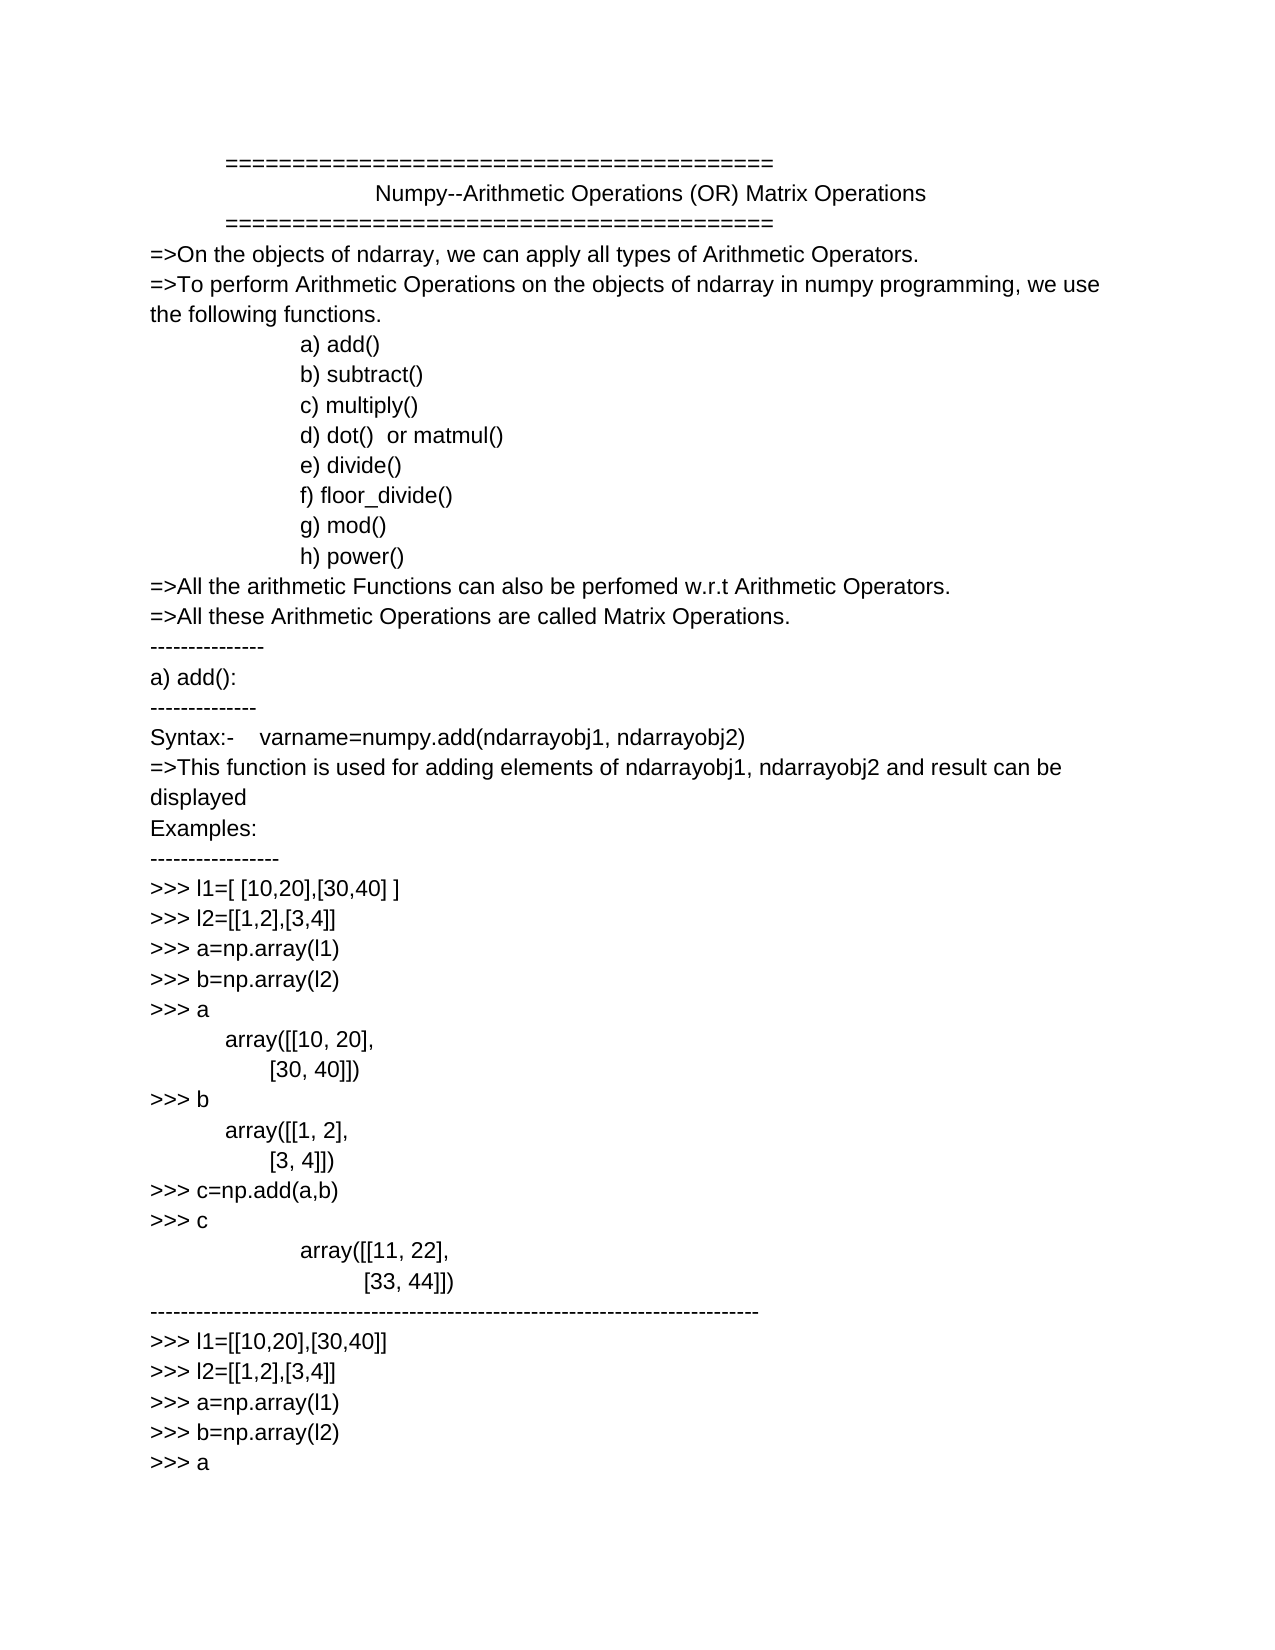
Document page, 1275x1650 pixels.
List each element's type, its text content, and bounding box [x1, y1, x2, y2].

text h) power() [150, 543, 1125, 569]
text >>> a [150, 1449, 1125, 1475]
text >>> b=np.array(l2) [150, 1419, 1125, 1445]
text d) dot() or matmul() [150, 422, 1125, 448]
text =>On the objects of ndarray, we can apply all types of Arithmetic Operators. [150, 241, 1125, 267]
text >>> l2=[[1,2],[3,4]] [150, 1358, 1125, 1385]
text >>> l1=[[10,20],[30,40]] [150, 1328, 1125, 1354]
text e) divide() [150, 452, 1125, 478]
text >>> b [150, 1086, 1125, 1113]
text >>> l1=[ [10,20],[30,40] ] [150, 875, 1125, 901]
text >>> a=np.array(l1) [150, 1388, 1125, 1415]
text Numpy--Arithmetic Operations (OR) Matrix Operations [150, 180, 1125, 207]
text a) add(): [150, 663, 1125, 690]
text =>All these Arithmetic Operations are called Matrix Operations. [150, 603, 1125, 629]
text =>This function is used for adding elements of ndarrayobj1, ndarrayobj2 and result can be displayed [150, 754, 1125, 811]
text array([[1, 2], [150, 1117, 1125, 1143]
text b) subtract() [150, 361, 1125, 388]
text Examples: [150, 814, 1125, 841]
text >>> l2=[[1,2],[3,4]] [150, 905, 1125, 932]
text Syntax:- varname=numpy.add(ndarrayobj1, ndarrayobj2) [150, 724, 1125, 750]
text =>To perform Arithmetic Operations on the objects of ndarray in numpy programming, we use the following functions. [150, 271, 1125, 327]
text [3, 4]]) [150, 1147, 1125, 1173]
text ----------------- [150, 845, 1125, 871]
text --------------- [150, 633, 1125, 660]
text c) multiply() [150, 392, 1125, 418]
text [33, 44]]) [150, 1268, 1125, 1294]
text array([[11, 22], [150, 1237, 1125, 1264]
text >>> c [150, 1207, 1125, 1234]
text >>> c=np.add(a,b) [150, 1177, 1125, 1203]
text f) floor_divide() [150, 482, 1125, 509]
text ========================================= [150, 210, 1125, 237]
text -------------- [150, 694, 1125, 720]
text array([[10, 20], [150, 1026, 1125, 1052]
text >>> a=np.array(l1) [150, 935, 1125, 962]
text =>All the arithmetic Functions can also be perfomed w.r.t Arithmetic Operators. [150, 573, 1125, 599]
text g) mod() [150, 512, 1125, 539]
text ========================================= [150, 150, 1125, 176]
text -------------------------------------------------------------------------------- [150, 1298, 1125, 1324]
text >>> b=np.array(l2) [150, 966, 1125, 992]
text a) add() [150, 331, 1125, 358]
text [30, 40]]) [150, 1056, 1125, 1083]
text >>> a [150, 996, 1125, 1022]
